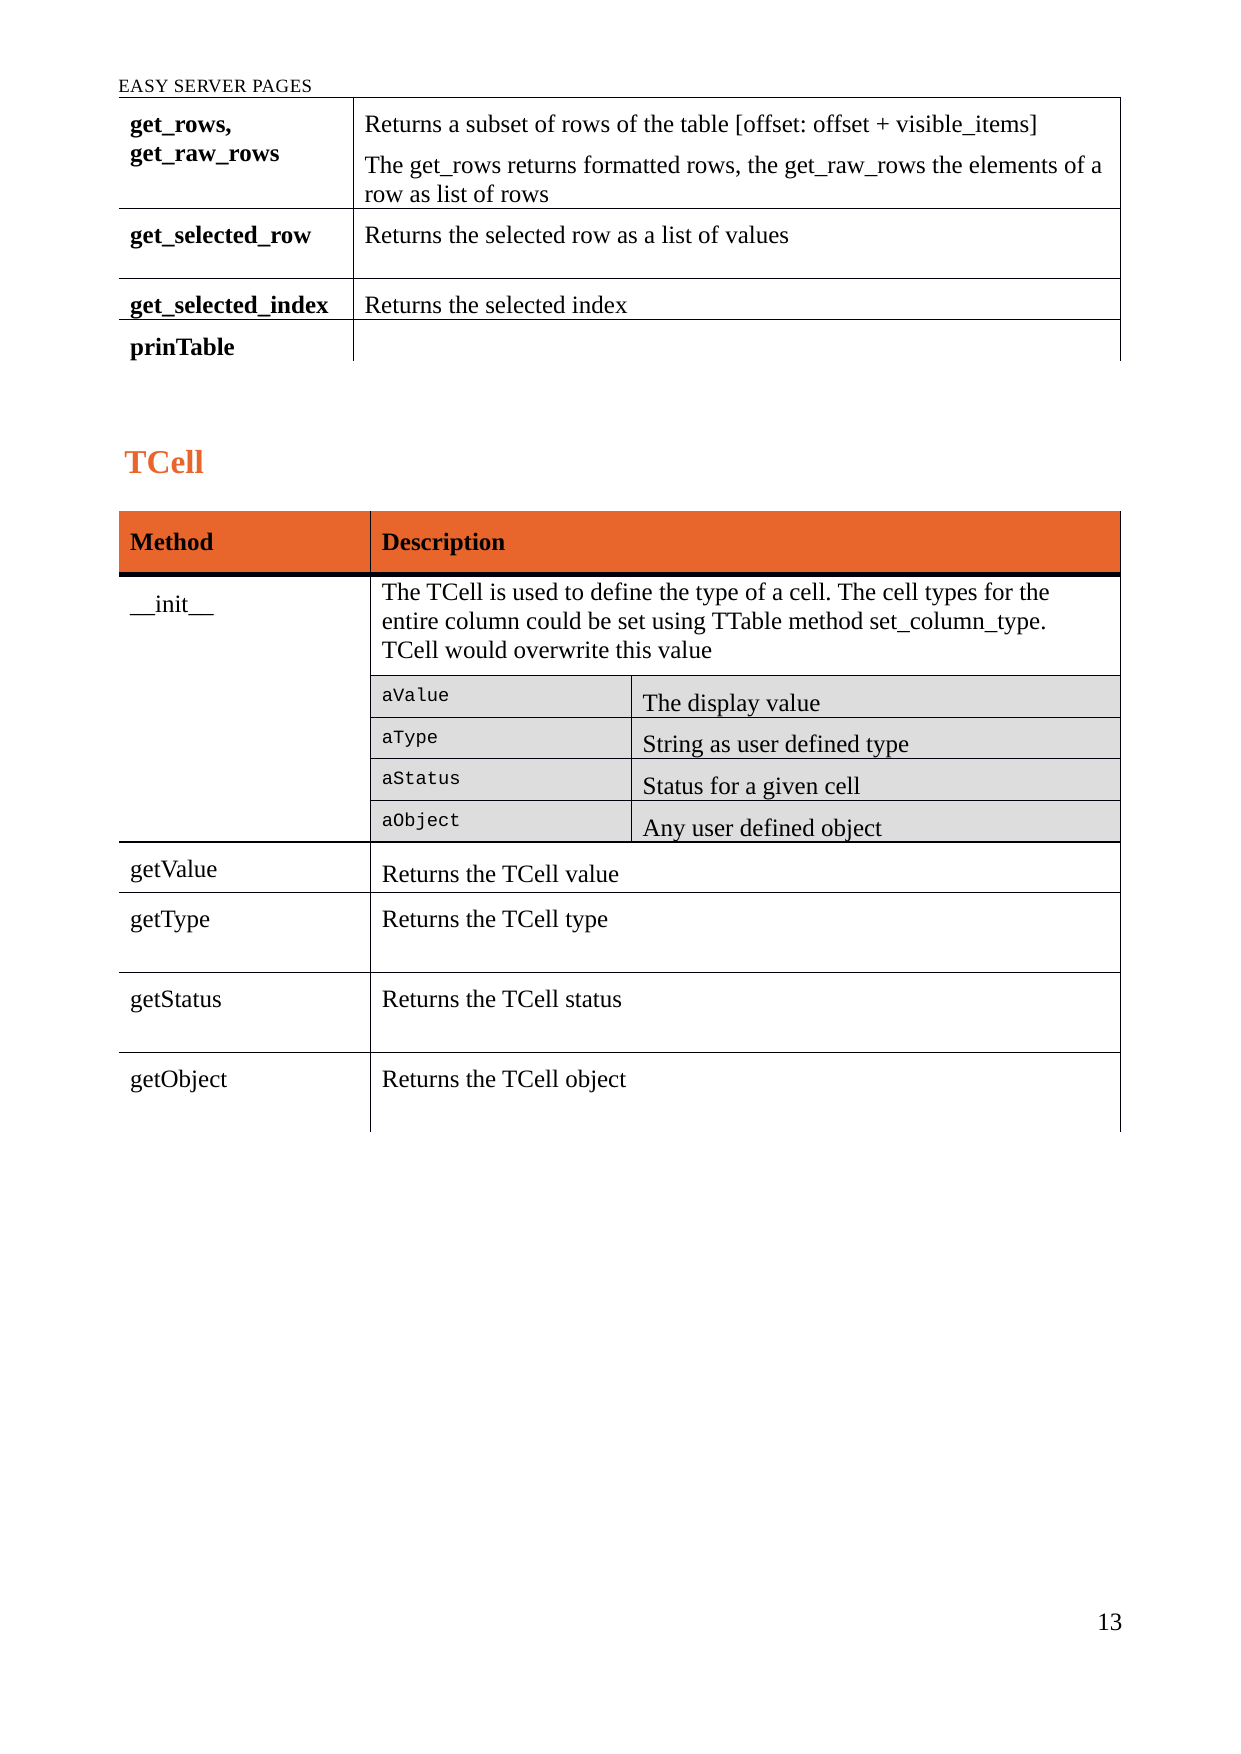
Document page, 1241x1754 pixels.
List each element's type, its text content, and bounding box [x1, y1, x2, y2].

table_cell __init__ [119, 577, 370, 841]
table_cell Status for a given cell [632, 759, 1120, 800]
table_cell Returns the TCell status [371, 973, 1120, 1052]
table_cell get_rows, get_raw_rows [119, 98, 353, 207]
table_cell aStatus [371, 759, 631, 800]
table_cell aObject [371, 801, 631, 841]
table_cell aValue [371, 676, 631, 717]
table_cell Returns the selected row as a list of values [354, 209, 1120, 278]
table_cell getStatus [119, 973, 370, 1052]
table_cell get_selected_index [119, 279, 353, 319]
table_cell Returns the TCell type [371, 893, 1120, 972]
table_cell getObject [119, 1053, 370, 1132]
table_cell The display value [632, 676, 1120, 717]
table_header Description [371, 511, 1120, 572]
table_cell aType [371, 718, 631, 758]
table_cell Returns the selected index [354, 279, 1120, 319]
table_cell Returns a subset of rows of the table [offset: offset + visible_items] The get_rows returns formatted rows, the get_raw_rows the elements of a row as list of rows [354, 98, 1120, 207]
table_cell String as user defined type [632, 718, 1120, 758]
table_cell getType [119, 893, 370, 972]
subtitle TCell [124, 442, 1122, 480]
table_cell getValue [119, 843, 370, 892]
table_cell Returns the TCell value [371, 843, 1120, 892]
table_cell Returns the TCell object [371, 1053, 1120, 1132]
table_cell [354, 320, 1120, 361]
table_cell The TCell is used to define the type of a cell. The cell types for the entire column could be set using TTable method set_column_type. TCell would overwrite this value [371, 577, 1120, 675]
table_header Method [119, 511, 370, 572]
table_cell get_selected_row [119, 209, 353, 278]
table_cell Any user defined object [632, 801, 1120, 841]
table_cell prinTable [119, 320, 353, 361]
